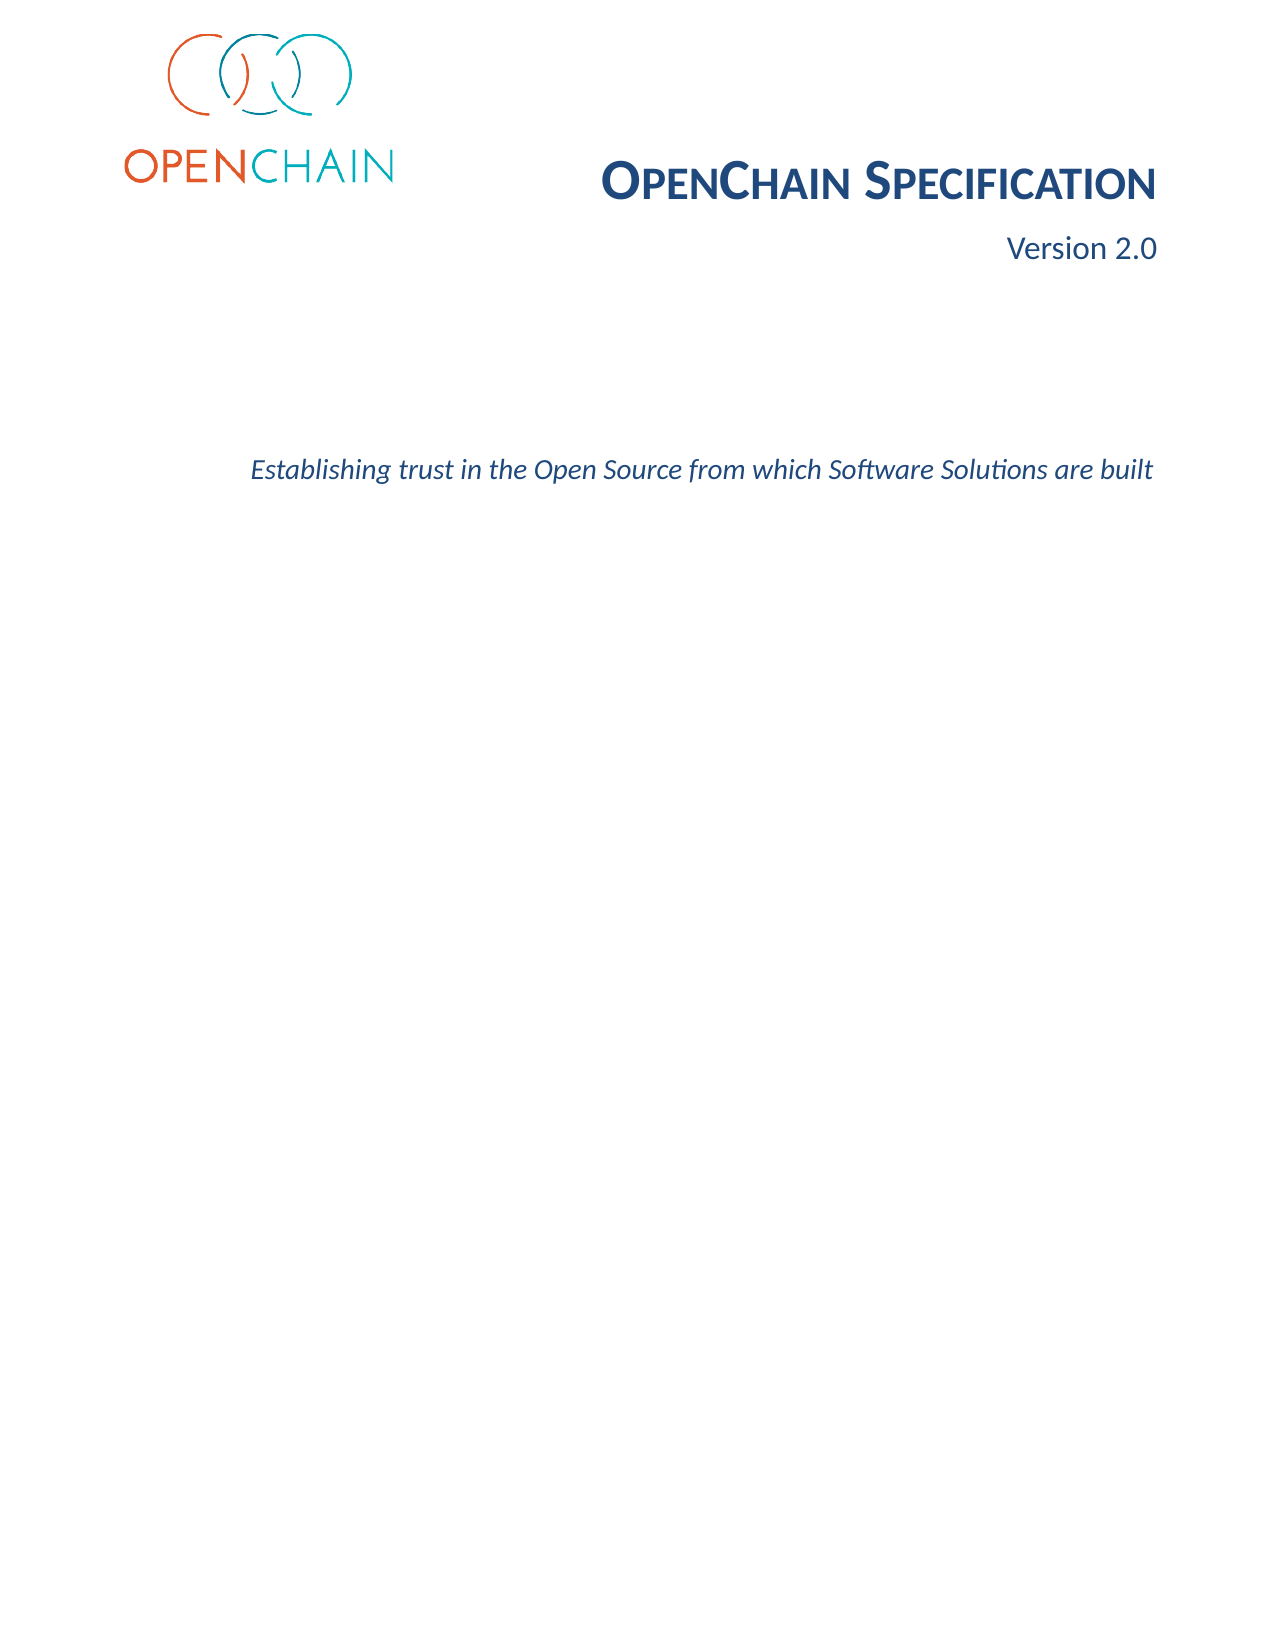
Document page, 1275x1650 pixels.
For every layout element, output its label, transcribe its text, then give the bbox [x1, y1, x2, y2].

title OpenChain Specification [118, 143, 1157, 214]
subtitle Establishing trust in the Open Source from which Software Solutions are built [118, 451, 1157, 487]
picture [124, 34, 393, 184]
text Version 2.0 [118, 227, 1157, 268]
